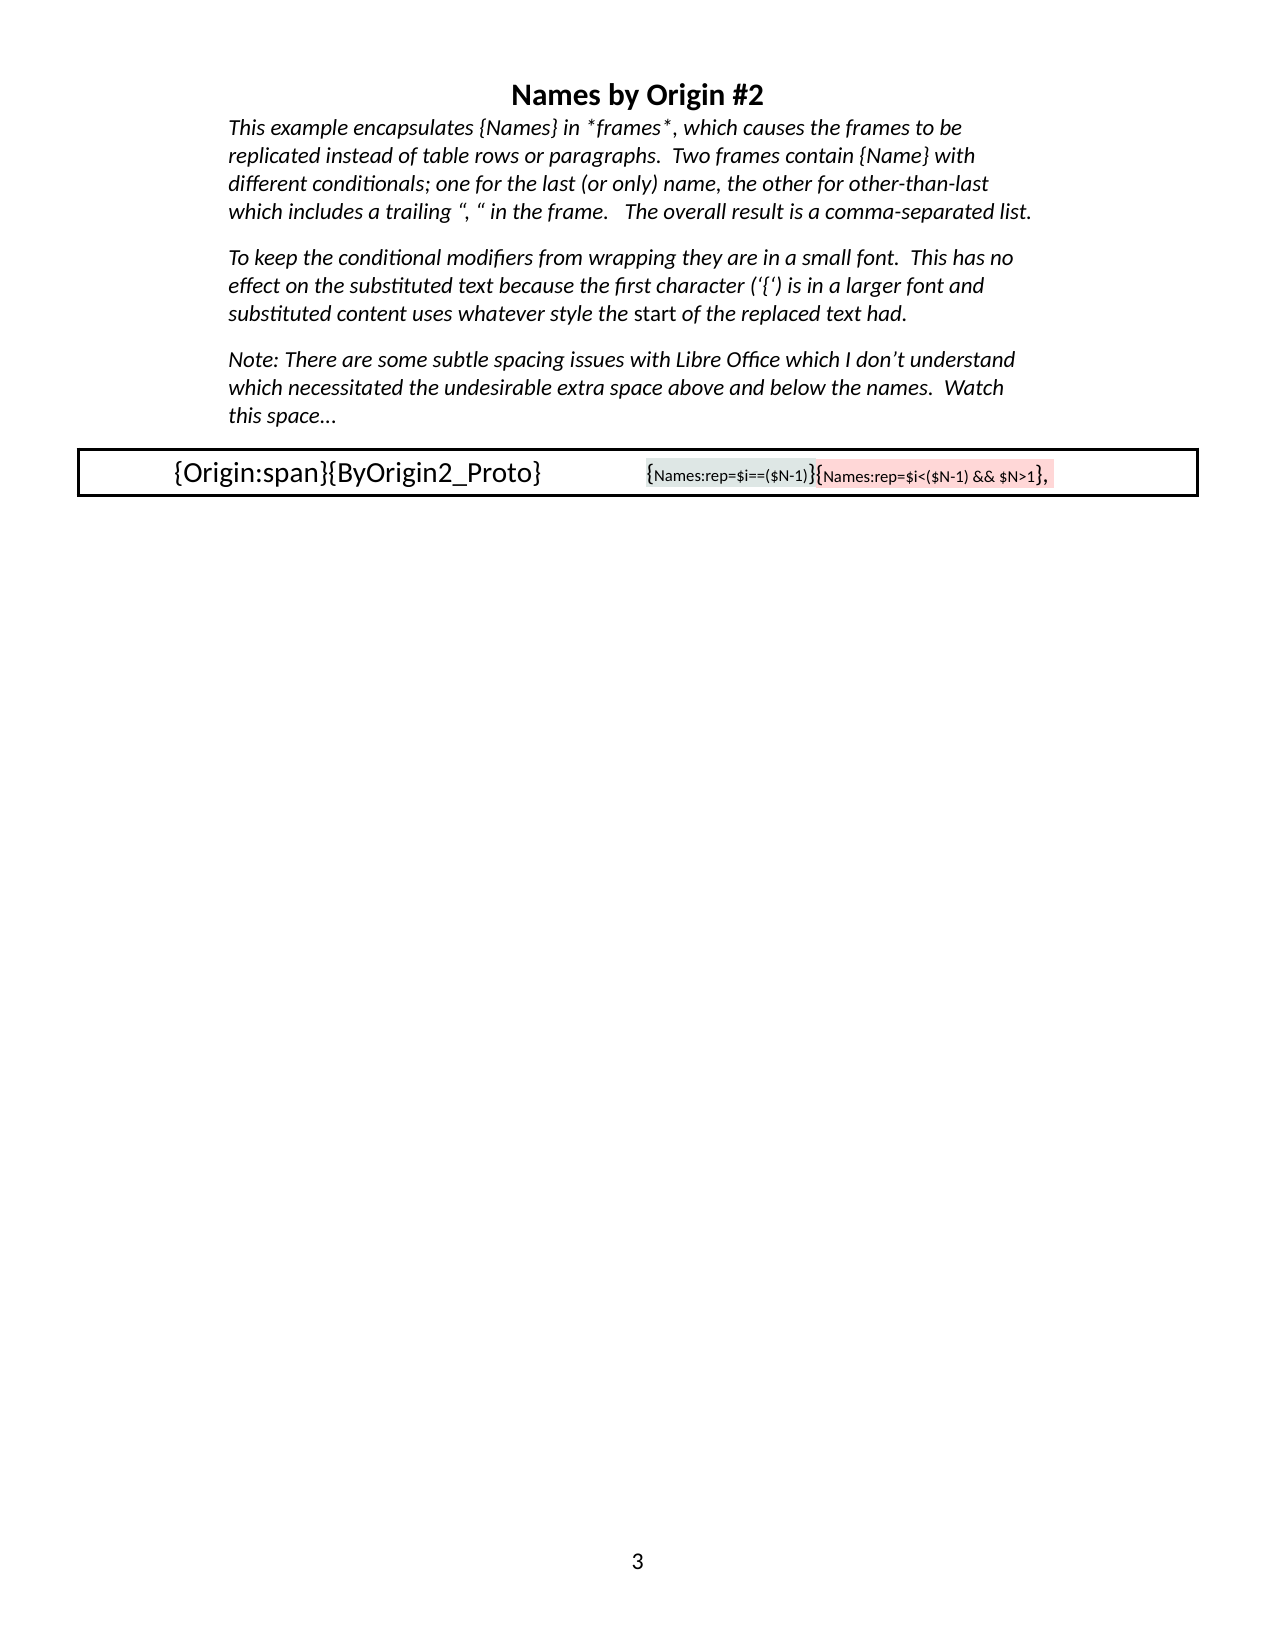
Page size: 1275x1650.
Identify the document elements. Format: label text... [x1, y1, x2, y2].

text Note: There are some subtle spacing issues with Libre Office which I don’t understand which necessitated the undesirable extra space above and below the names. Watch this space... [228, 345, 1038, 429]
text This example encapsulates {Names} in *frames*, which causes the frames to be replicated instead of table rows or paragraphs. Two frames contain {Name} with different conditionals; one for the last (or only) name, the other for other-than-last which includes a trailing “, “ in the frame. The overall result is a comma-separated list. [228, 113, 1038, 225]
table_header {Origin:span}{ByOrigin2_Proto} [80, 451, 637, 494]
text To keep the conditional modifiers from wrapping they are in a small font. This has no effect on the substituted text because the first character (‘{‘) is in a larger font and substituted content uses whatever style the start of the replaced text had. [228, 243, 1038, 327]
text Names by Origin #2 [78, 75, 1197, 113]
table_header [638, 451, 1196, 494]
